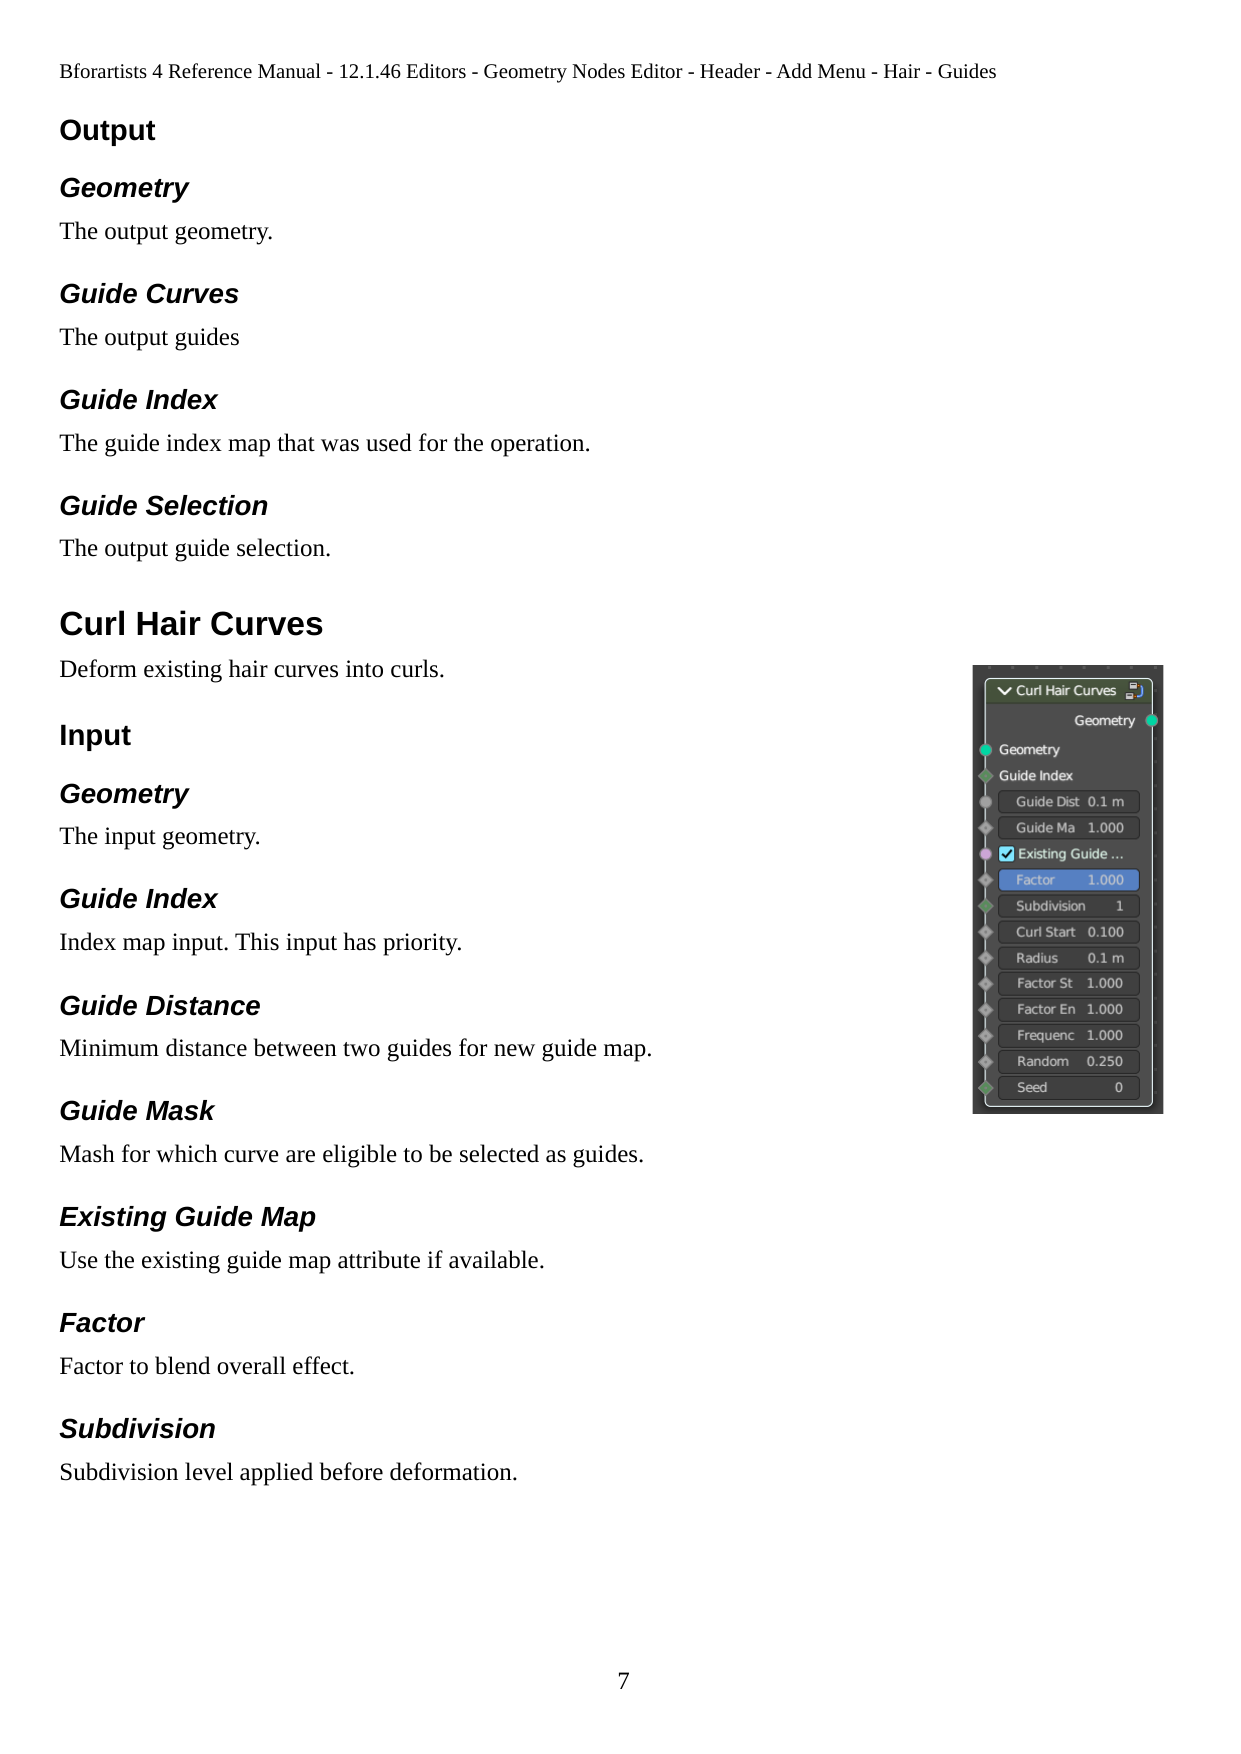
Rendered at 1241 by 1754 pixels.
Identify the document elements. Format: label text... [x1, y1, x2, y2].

text The output guides [59, 322, 1181, 350]
subtitle Guide Index [59, 883, 972, 915]
text Use the existing guide map attribute if available. [59, 1245, 1181, 1274]
subtitle Geometry [59, 171, 1181, 203]
subtitle Guide Distance [59, 989, 972, 1021]
subtitle Subdivision [59, 1413, 1181, 1444]
picture [972, 665, 1164, 1114]
subtitle [1164, 883, 1181, 915]
subtitle Input [59, 718, 972, 752]
subtitle Guide Mask [59, 1095, 1181, 1127]
subtitle [1164, 777, 1181, 809]
subtitle Guide Selection [59, 489, 1181, 521]
subtitle [1164, 989, 1181, 1021]
subtitle Curl Hair Curves [59, 603, 1181, 642]
text Mash for which curve are eligible to be selected as guides. [59, 1139, 1181, 1168]
text Deform existing hair curves into curls. [59, 654, 1181, 683]
text The output guide selection. [59, 533, 1181, 562]
text The guide index map that was used for the operation. [59, 428, 1181, 456]
text Index map input. This input has priority. [59, 927, 972, 956]
text The input geometry. [59, 821, 972, 850]
text Factor to blend overall effect. [59, 1351, 1181, 1380]
subtitle Output [59, 113, 1181, 146]
text The output geometry. [59, 216, 1181, 244]
text Subdivision level applied before deformation. [59, 1457, 1181, 1486]
subtitle Factor [59, 1307, 1181, 1338]
subtitle Guide Index [59, 383, 1181, 415]
subtitle Existing Guide Map [59, 1201, 1181, 1233]
subtitle Guide Curves [59, 277, 1181, 309]
text Minimum distance between two guides for new guide map. [59, 1033, 972, 1062]
subtitle [1164, 718, 1181, 752]
text [1164, 821, 1181, 850]
subtitle Geometry [59, 777, 972, 809]
